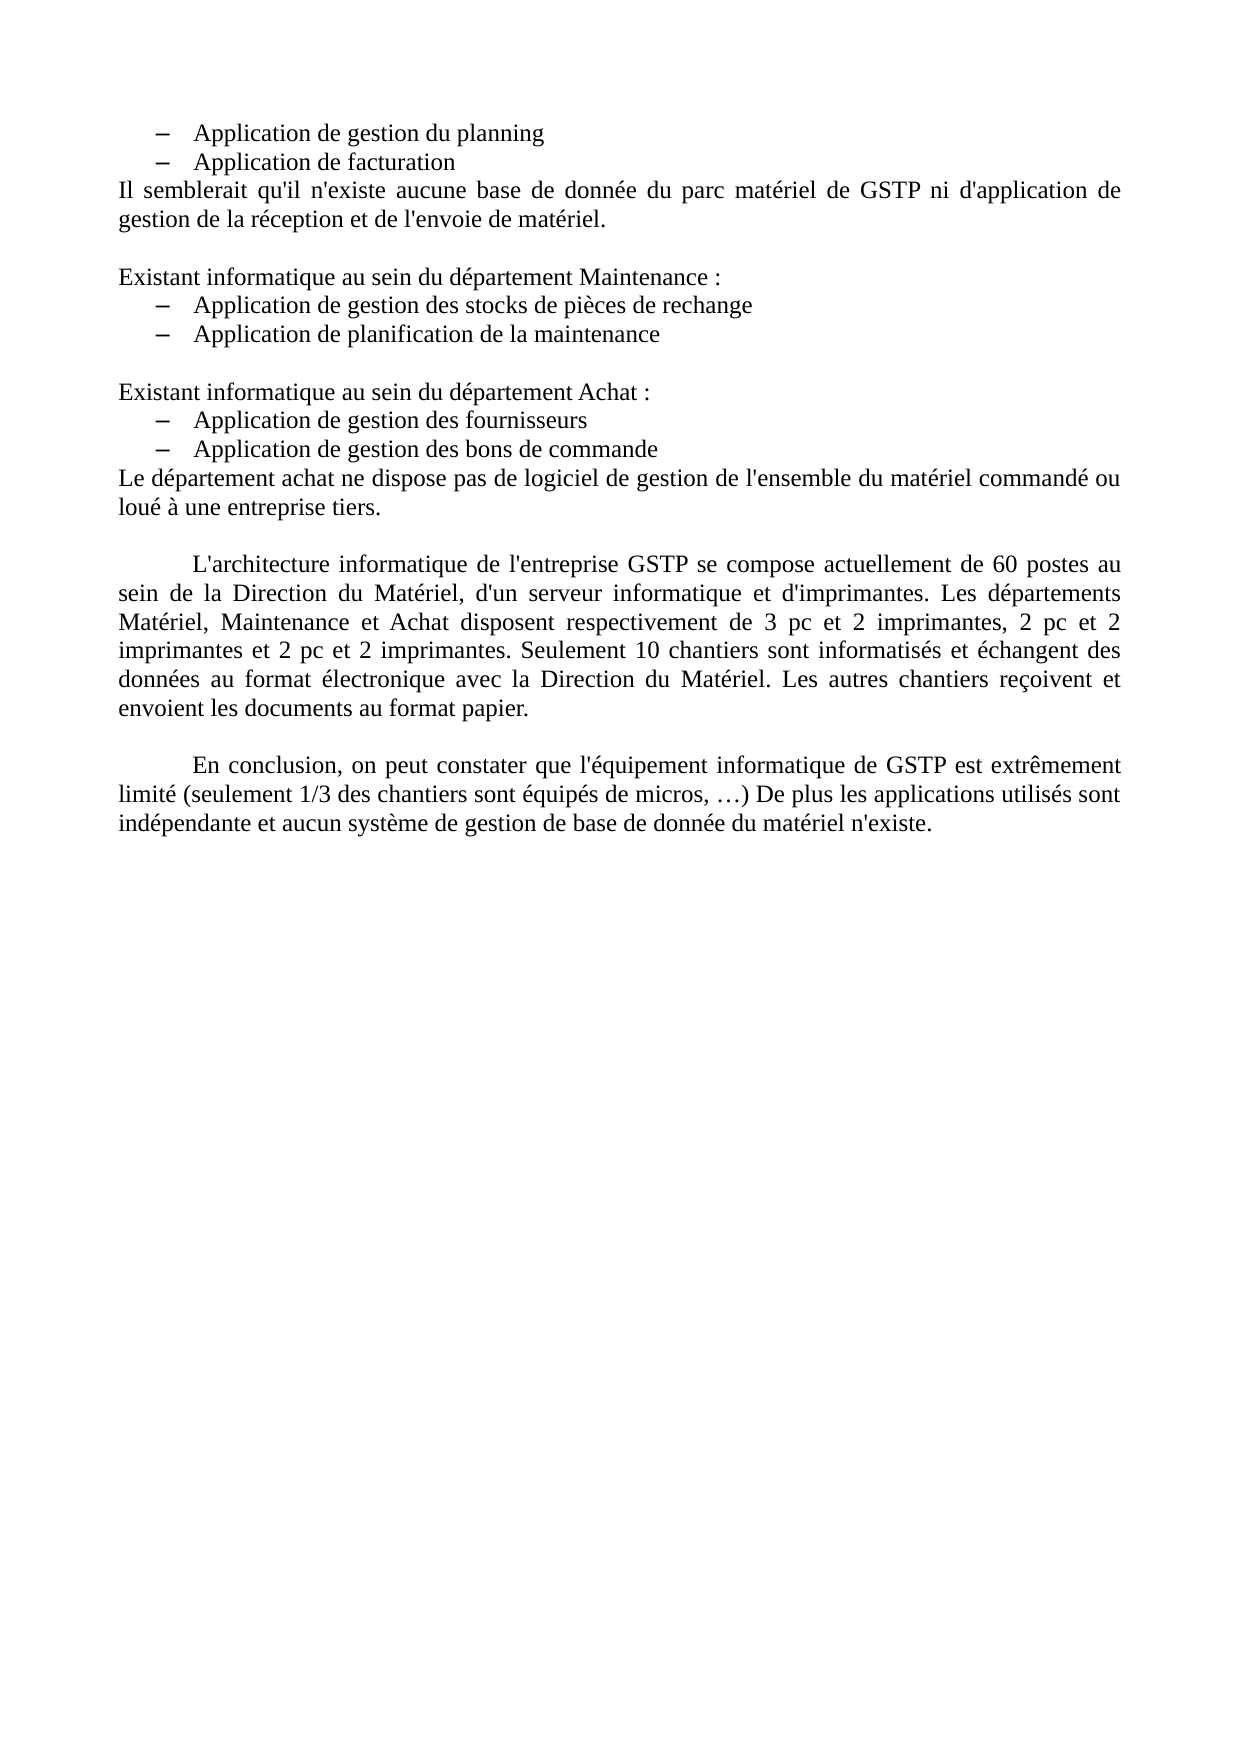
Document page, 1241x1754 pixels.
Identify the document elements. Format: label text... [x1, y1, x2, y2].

list Application de gestion du planning [156, 118, 1122, 147]
text Le département achat ne dispose pas de logiciel de gestion de l'ensemble du matériel commandé ou loué à une entreprise tiers. [118, 463, 1122, 521]
list Application de facturation [156, 147, 1122, 176]
text Existant informatique au sein du département Maintenance : [118, 262, 1122, 291]
text Il semblerait qu'il n'existe aucune base de donnée du parc matériel de GSTP ni d'application de gestion de la réception et de l'envoie de matériel. [118, 176, 1122, 233]
list Application de gestion des stocks de pièces de rechange [156, 291, 1122, 319]
list Application de planification de la maintenance [156, 319, 1122, 348]
text En conclusion, on peut constater que l'équipement informatique de GSTP est extrêmement limité (seulement 1/3 des chantiers sont équipés de micros, …) De plus les applications utilisés sont indépendante et aucun système de gestion de base de donnée du matériel n'existe. [118, 751, 1122, 837]
list Application de gestion des fournisseurs [156, 406, 1122, 434]
text L'architecture informatique de l'entreprise GSTP se compose actuellement de 60 postes au sein de la Direction du Matériel, d'un serveur informatique et d'imprimantes. Les départements Matériel, Maintenance et Achat disposent respectivement de 3 pc et 2 imprimantes, 2 pc et 2 imprimantes et 2 pc et 2 imprimantes. Seulement 10 chantiers sont informatisés et échangent des données au format électronique avec la Direction du Matériel. Les autres chantiers reçoivent et envoient les documents au format papier. [118, 549, 1122, 722]
list Application de gestion des bons de commande [156, 434, 1122, 463]
text Existant informatique au sein du département Achat : [118, 377, 1122, 406]
